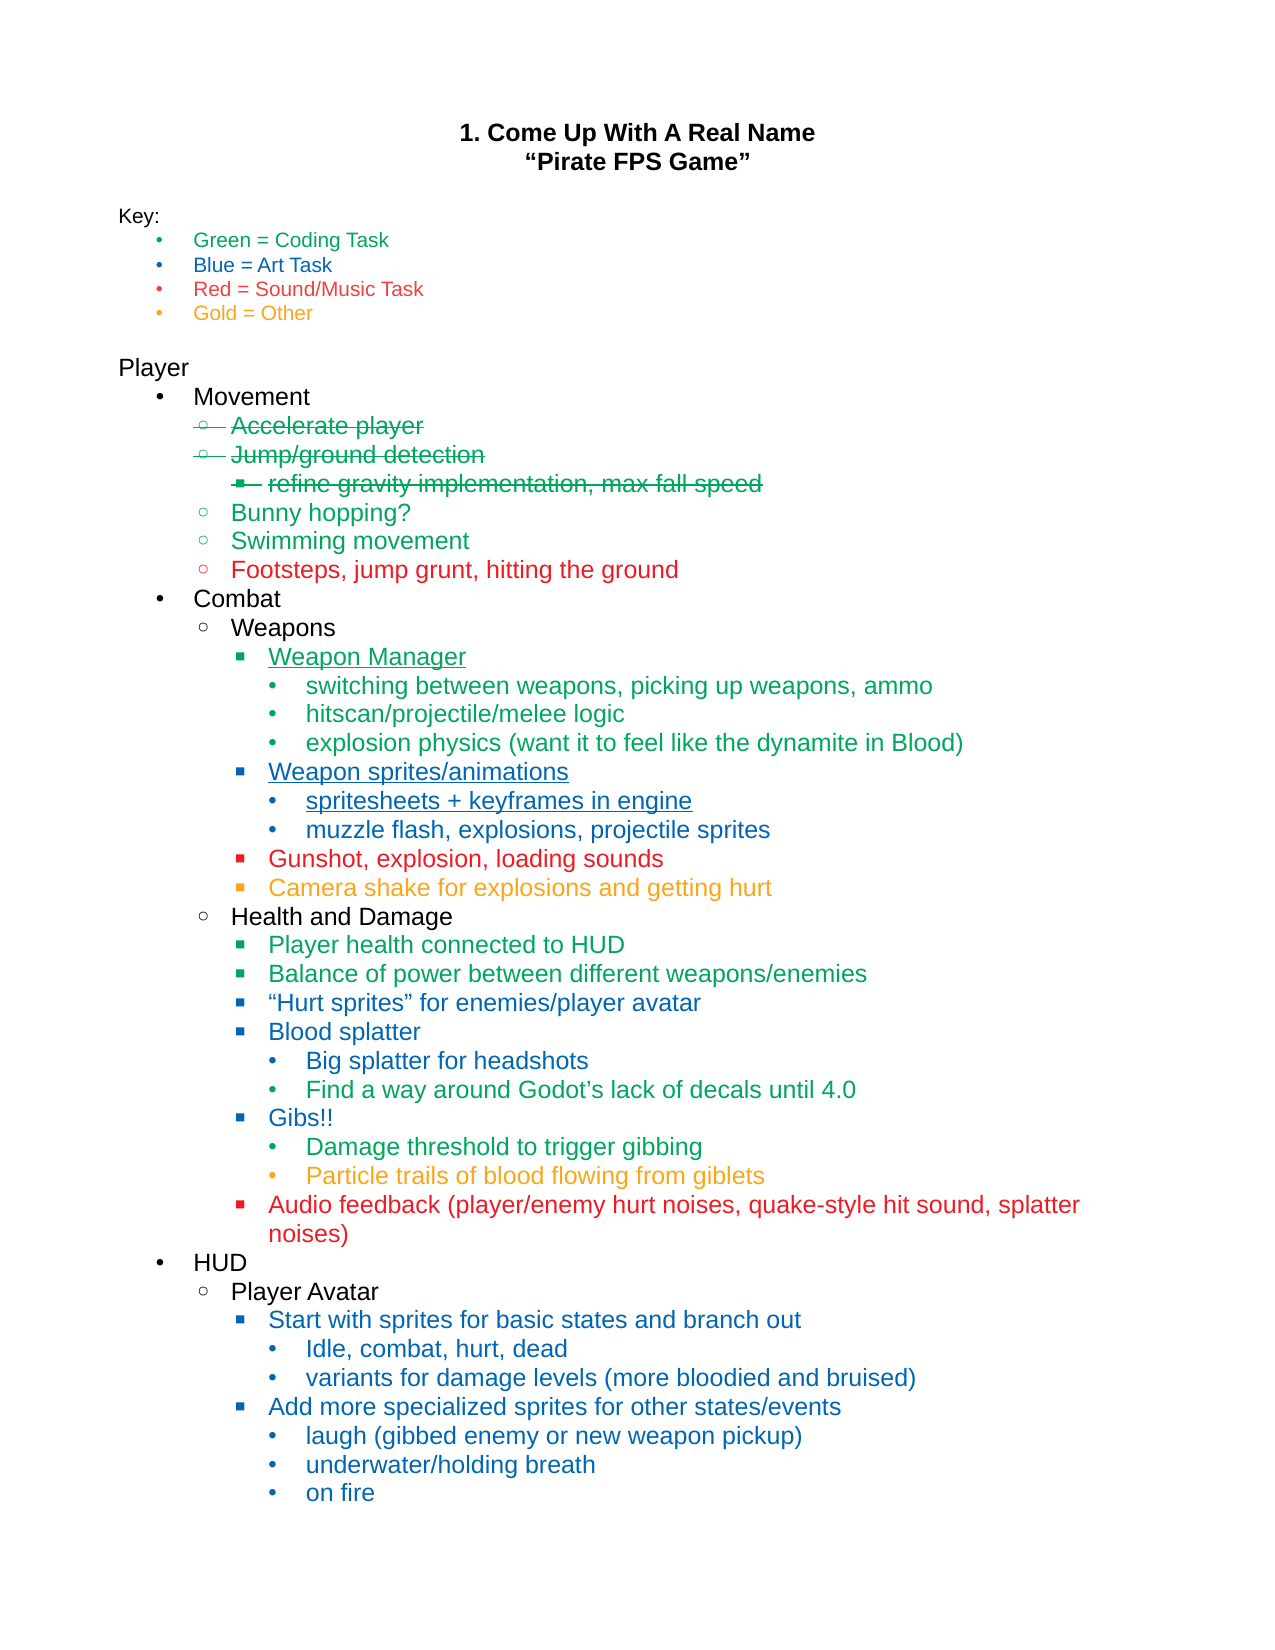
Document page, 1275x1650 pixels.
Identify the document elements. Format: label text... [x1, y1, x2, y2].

list Camera shake for explosions and getting hurt [231, 873, 1157, 901]
list Accelerate player [193, 411, 1157, 440]
list Particle trails of blood flowing from giblets [268, 1161, 1157, 1190]
list Blue = Art Task [156, 252, 1157, 276]
list Swimming movement [193, 526, 1157, 555]
list refine gravity implementation, max fall speed [231, 469, 1157, 497]
list Player Avatar [193, 1276, 1157, 1305]
list Green = Coding Task [156, 228, 1157, 252]
list Gibs!! [231, 1103, 1157, 1132]
list Movement [156, 382, 1157, 411]
list variants for damage levels (more bloodied and bruised) [268, 1363, 1157, 1392]
text Key: [118, 204, 1157, 228]
list Big splatter for headshots [268, 1046, 1157, 1074]
list Jump/ground detection [193, 440, 1157, 469]
list laugh (gibbed enemy or new weapon pickup) [268, 1421, 1157, 1449]
list Health and Damage [193, 901, 1157, 930]
list Player health connected to HUD [231, 930, 1157, 959]
list Weapons [193, 613, 1157, 642]
list underwater/holding breath [268, 1449, 1157, 1478]
list Start with sprites for basic states and branch out [231, 1305, 1157, 1334]
list “Hurt sprites” for enemies/player avatar [231, 988, 1157, 1017]
list spritesheets + keyframes in engine [268, 786, 1157, 815]
list Idle, combat, hurt, dead [268, 1334, 1157, 1363]
list Blood splatter [231, 1017, 1157, 1046]
list Add more specialized sprites for other states/events [231, 1392, 1157, 1421]
list Gold = Other [156, 301, 1157, 324]
list Balance of power between different weapons/enemies [231, 959, 1157, 988]
list on fire [268, 1478, 1157, 1507]
list Find a way around Godot’s lack of decals until 4.0 [268, 1074, 1157, 1103]
list hitscan/projectile/melee logic [268, 699, 1157, 728]
list Footsteps, jump grunt, hitting the ground [193, 555, 1157, 584]
list HUD [156, 1248, 1157, 1276]
list Gunshot, explosion, loading sounds [231, 844, 1157, 873]
list Audio feedback (player/enemy hurt noises, quake-style hit sound, splatter noises) [231, 1190, 1157, 1248]
list muzzle flash, explosions, projectile sprites [268, 815, 1157, 844]
list Weapon sprites/animations [231, 757, 1157, 786]
list Red = Sound/Music Task [156, 276, 1157, 301]
text Player [118, 353, 1157, 382]
list Weapon Manager [231, 642, 1157, 671]
text 1. Come Up With A Real Name [118, 118, 1157, 147]
list Bunny hopping? [193, 497, 1157, 526]
list switching between weapons, picking up weapons, ammo [268, 671, 1157, 699]
list explosion physics (want it to feel like the dynamite in Blood) [268, 728, 1157, 757]
list Damage threshold to trigger gibbing [268, 1132, 1157, 1161]
text “Pirate FPS Game” [118, 147, 1157, 176]
list Combat [156, 584, 1157, 613]
